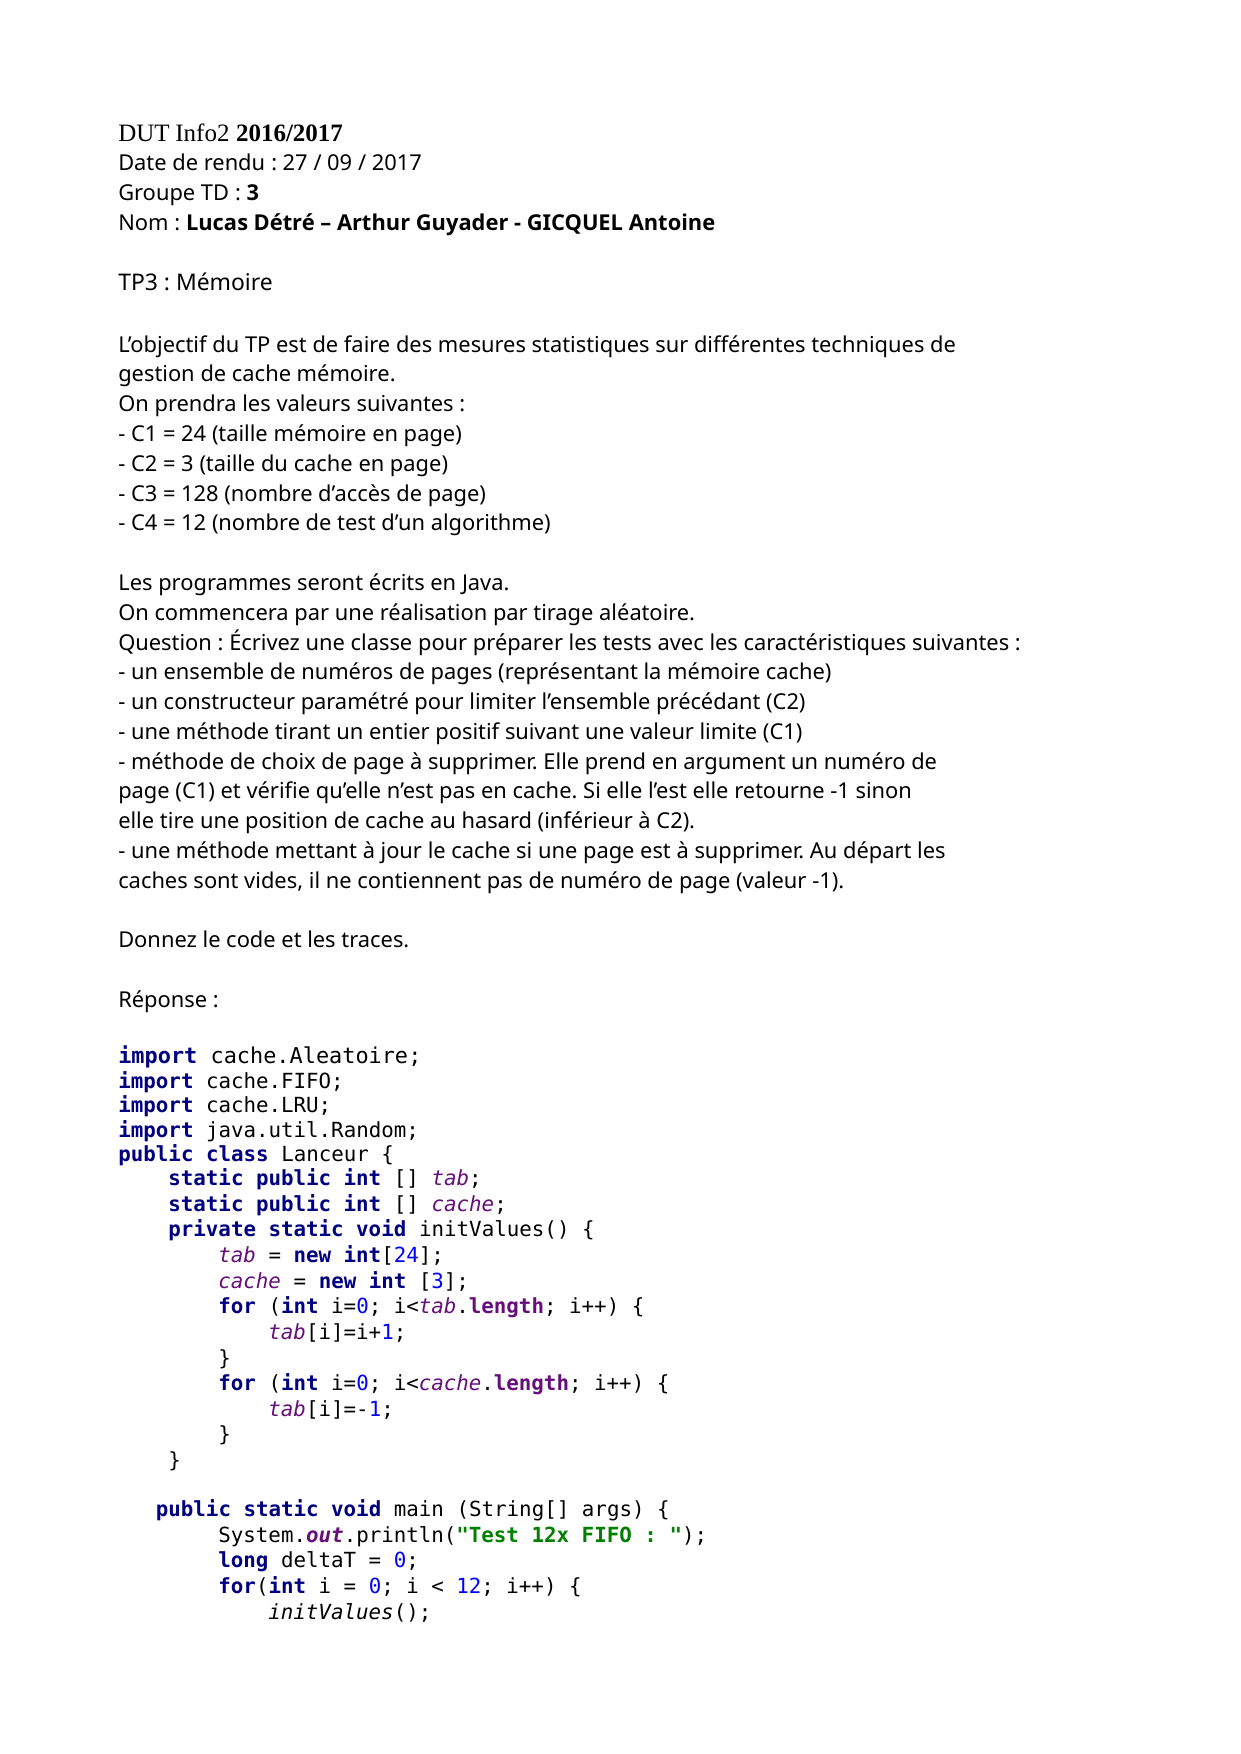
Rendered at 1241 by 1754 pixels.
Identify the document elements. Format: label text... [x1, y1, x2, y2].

text import cache.FIFO; [118, 1069, 1122, 1093]
text - C3 = 128 (nombre d’accès de page) [118, 477, 1122, 507]
text Groupe TD : 3 [118, 177, 1122, 206]
text On commencera par une réalisation par tirage aléatoire. [118, 597, 1122, 626]
text Nom : Lucas Détré – Arthur Guyader - GICQUEL Antoine [118, 206, 1122, 236]
text L’objectif du TP est de faire des mesures statistiques sur différentes techniques de [118, 328, 1122, 358]
text gestion de cache mémoire. [118, 358, 1122, 388]
text elle tire une position de cache au hasard (inférieur à C2). [118, 805, 1122, 835]
text - C2 = 3 (taille du cache en page) [118, 448, 1122, 477]
text static public int [] cache; [118, 1192, 1122, 1217]
text Donnez le code et les traces. [118, 924, 1122, 954]
text } [118, 1346, 1122, 1371]
text static public int [] tab; [118, 1166, 1122, 1192]
text - un constructeur paramétré pour limiter l’ensemble précédant (C2) [118, 686, 1122, 716]
text DUT Info2 2016/2017 [118, 118, 1122, 147]
text private static void initValues() { [118, 1217, 1122, 1243]
text } [118, 1422, 1122, 1448]
text On prendra les valeurs suivantes : [118, 388, 1122, 418]
text tab = new int[24]; [118, 1243, 1122, 1269]
text public static void main (String[] args) { [118, 1497, 1122, 1523]
text - C4 = 12 (nombre de test d’un algorithme) [118, 507, 1122, 537]
text cache = new int [3]; [118, 1269, 1122, 1294]
text import java.util.Random; [118, 1118, 1122, 1142]
text System.out.println("Test 12x FIFO : "); [118, 1523, 1122, 1548]
text TP3 : Mémoire [118, 266, 1122, 297]
text } [118, 1448, 1122, 1474]
text - un ensemble de numéros de pages (représentant la mémoire cache) [118, 656, 1122, 686]
text for(int i = 0; i < 12; i++) { [118, 1574, 1122, 1600]
text public class Lanceur { [118, 1142, 1122, 1166]
text initValues(); [118, 1600, 1122, 1625]
text tab[i]=i+1; [118, 1320, 1122, 1346]
text for (int i=0; i<tab.length; i++) { [118, 1294, 1122, 1320]
text Les programmes seront écrits en Java. [118, 567, 1122, 597]
text import cache.LRU; [118, 1093, 1122, 1118]
text tab[i]=-1; [118, 1397, 1122, 1422]
text - une méthode mettant à jour le cache si une page est à supprimer. Au départ les [118, 835, 1122, 865]
text long deltaT = 0; [118, 1548, 1122, 1574]
text Question : Écrivez une classe pour préparer les tests avec les caractéristiques suivantes : [118, 626, 1122, 656]
text Date de rendu : 27 / 09 / 2017 [118, 147, 1122, 177]
text - C1 = 24 (taille mémoire en page) [118, 418, 1122, 448]
text - une méthode tirant un entier positif suivant une valeur limite (C1) [118, 716, 1122, 746]
text page (C1) et vérifie qu’elle n’est pas en cache. Si elle l’est elle retourne -1 sinon [118, 775, 1122, 805]
text - méthode de choix de page à supprimer. Elle prend en argument un numéro de [118, 746, 1122, 775]
text Réponse : [118, 984, 1122, 1014]
text caches sont vides, il ne contiennent pas de numéro de page (valeur -1). [118, 865, 1122, 894]
text import cache.Aleatoire; [118, 1043, 1122, 1069]
text for (int i=0; i<cache.length; i++) { [118, 1371, 1122, 1397]
